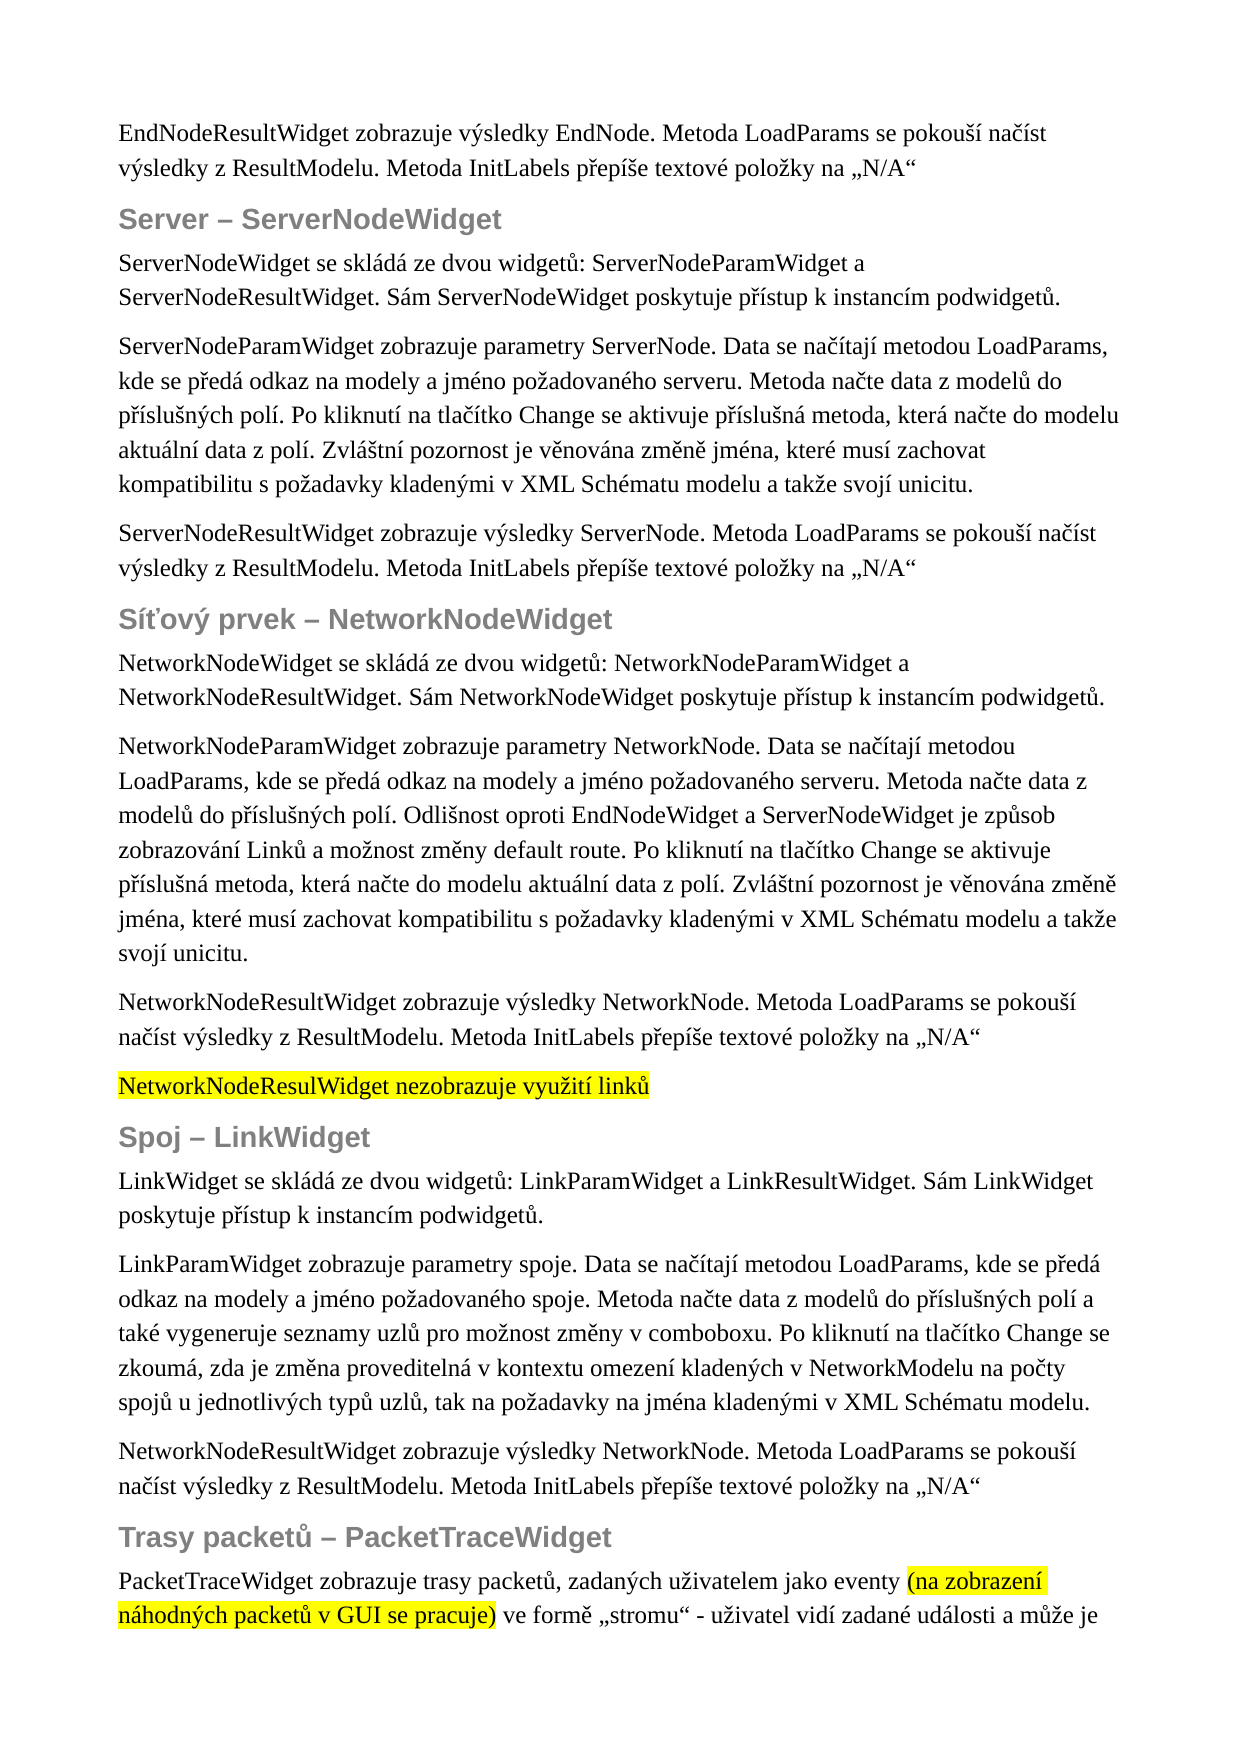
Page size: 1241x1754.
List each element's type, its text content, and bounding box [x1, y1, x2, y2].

text LinkParamWidget zobrazuje parametry spoje. Data se načítají metodou LoadParams, kde se předá odkaz na modely a jméno požadovaného spoje. Metoda načte data z modelů do příslušných polí a také vygeneruje seznamy uzlů pro možnost změny v comboboxu. Po kliknutí na tlačítko Change se zkoumá, zda je změna proveditelná v kontextu omezení kladených v NetworkModelu na počty spojů u jednotlivých typů uzlů, tak na požadavky na jména kladenými v XML Schématu modelu. [118, 1249, 1122, 1416]
subtitle Trasy packetů – PacketTraceWidget [118, 1520, 1122, 1553]
text ServerNodeResultWidget zobrazuje výsledky ServerNode. Metoda LoadParams se pokouší načíst výsledky z ResultModelu. Metoda InitLabels přepíše textové položky na „N/A“ [118, 518, 1122, 581]
text NetworkNodeResulWidget nezobrazuje využití linků [118, 1071, 1122, 1099]
text LinkWidget se skládá ze dvou widgetů: LinkParamWidget a LinkResultWidget. Sám LinkWidget poskytuje přístup k instancím podwidgetů. [118, 1166, 1122, 1229]
text EndNodeResultWidget zobrazuje výsledky EndNode. Metoda LoadParams se pokouší načíst výsledky z ResultModelu. Metoda InitLabels přepíše textové položky na „N/A“ [118, 118, 1122, 181]
text NetworkNodeParamWidget zobrazuje parametry NetworkNode. Data se načítají metodou LoadParams, kde se předá odkaz na modely a jméno požadovaného serveru. Metoda načte data z modelů do příslušných polí. Odlišnost oproti EndNodeWidget a ServerNodeWidget je způsob zobrazování Linků a možnost změny default route. Po kliknutí na tlačítko Change se aktivuje příslušná metoda, která načte do modelu aktuální data z polí. Zvláštní pozornost je věnována změně jména, které musí zachovat kompatibilitu s požadavky kladenými v XML Schématu modelu a takže svojí unicitu. [118, 731, 1122, 967]
text ServerNodeWidget se skládá ze dvou widgetů: ServerNodeParamWidget a ServerNodeResultWidget. Sám ServerNodeWidget poskytuje přístup k instancím podwidgetů. [118, 248, 1122, 311]
text ServerNodeParamWidget zobrazuje parametry ServerNode. Data se načítají metodou LoadParams, kde se předá odkaz na modely a jméno požadovaného serveru. Metoda načte data z modelů do příslušných polí. Po kliknutí na tlačítko Change se aktivuje příslušná metoda, která načte do modelu aktuální data z polí. Zvláštní pozornost je věnována změně jména, které musí zachovat kompatibilitu s požadavky kladenými v XML Schématu modelu a takže svojí unicitu. [118, 331, 1122, 498]
subtitle Server – ServerNodeWidget [118, 202, 1122, 235]
text NetworkNodeResultWidget zobrazuje výsledky NetworkNode. Metoda LoadParams se pokouší načíst výsledky z ResultModelu. Metoda InitLabels přepíše textové položky na „N/A“ [118, 987, 1122, 1051]
text NetworkNodeWidget se skládá ze dvou widgetů: NetworkNodeParamWidget a NetworkNodeResultWidget. Sám NetworkNodeWidget poskytuje přístup k instancím podwidgetů. [118, 648, 1122, 711]
text NetworkNodeResultWidget zobrazuje výsledky NetworkNode. Metoda LoadParams se pokouší načíst výsledky z ResultModelu. Metoda InitLabels přepíše textové položky na „N/A“ [118, 1436, 1122, 1500]
subtitle Spoj – LinkWidget [118, 1120, 1122, 1153]
subtitle Síťový prvek – NetworkNodeWidget [118, 602, 1122, 635]
text PacketTraceWidget zobrazuje trasy packetů, zadaných uživatelem jako eventy (na zobrazení náhodných packetů v GUI se pracuje) ve formě „stromu“ - uživatel vidí zadané události a může je [118, 1566, 1122, 1629]
